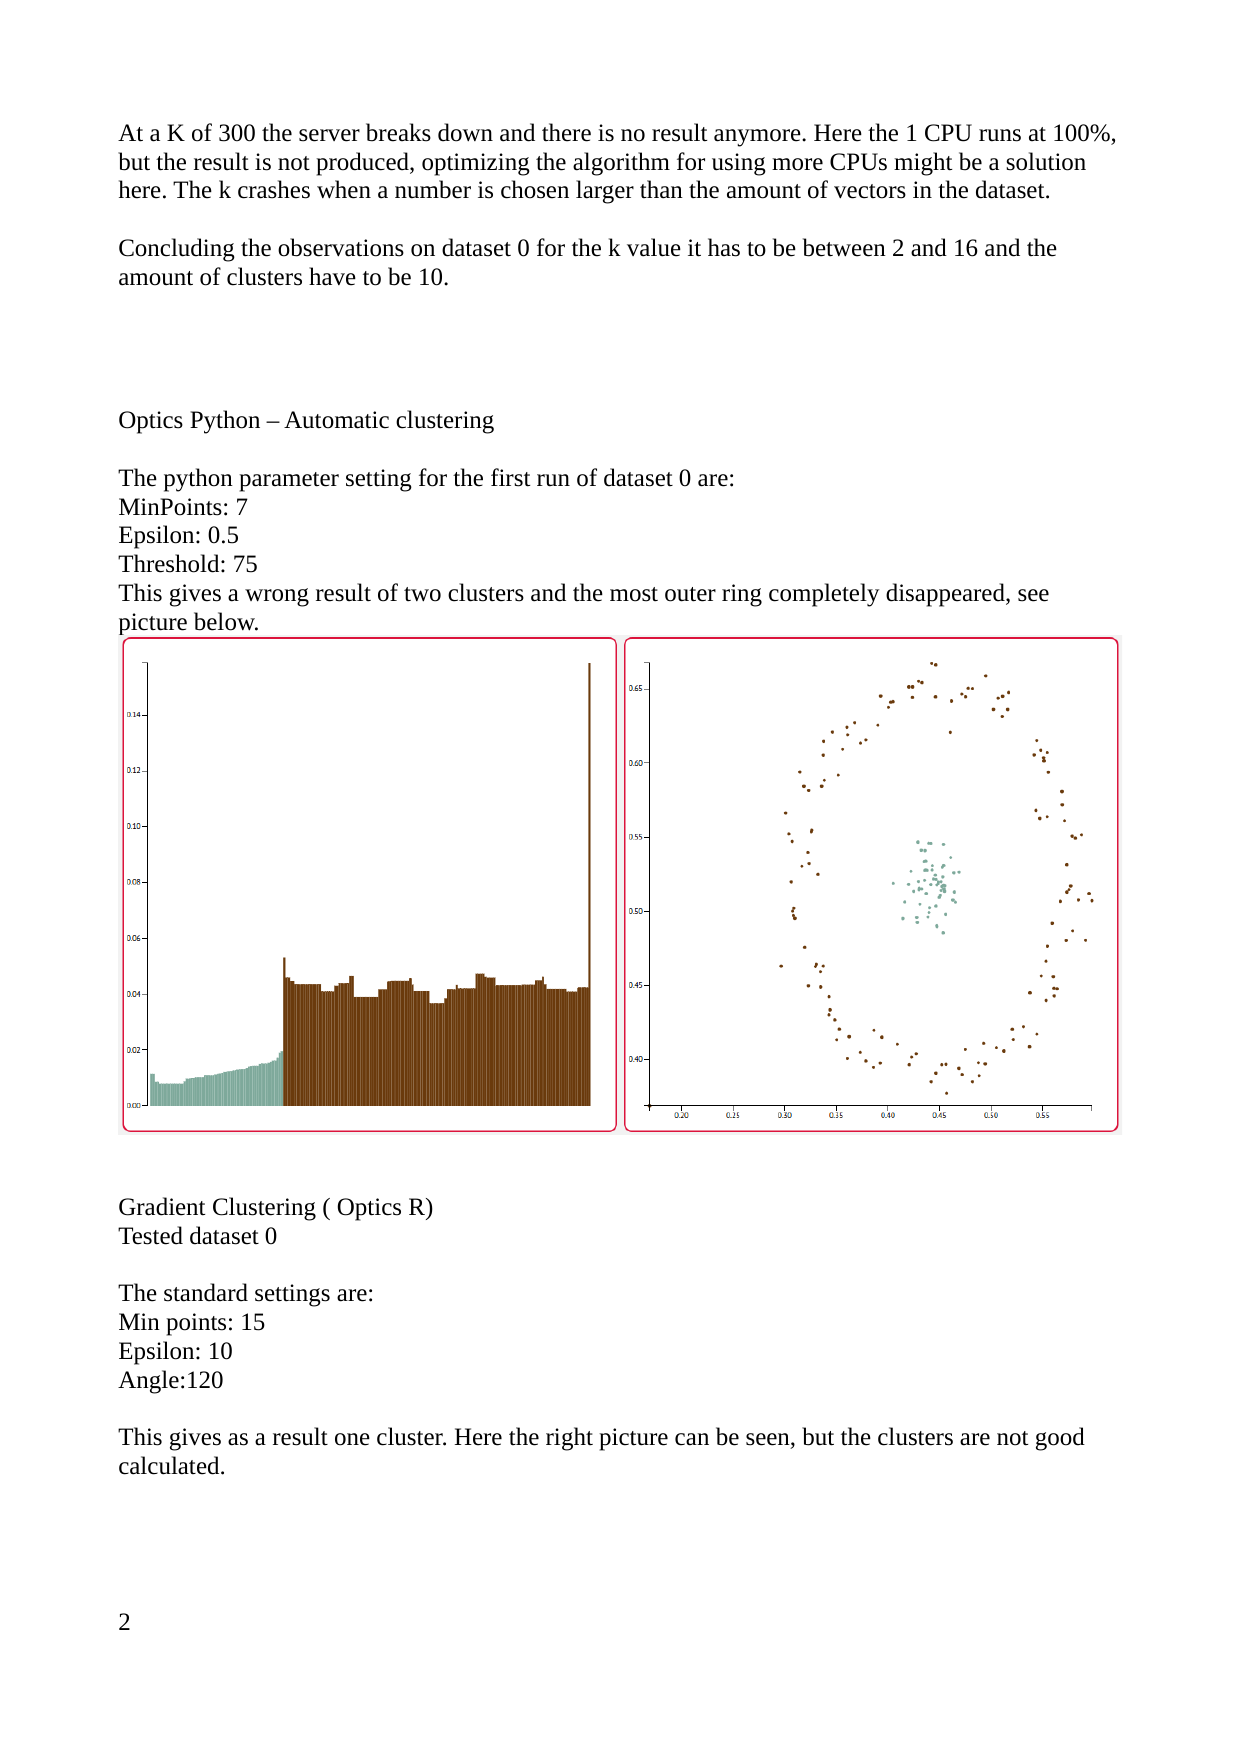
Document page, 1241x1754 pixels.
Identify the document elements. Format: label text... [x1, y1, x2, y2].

text Angle:120 [118, 1365, 1122, 1393]
text Gradient Clustering ( Optics R) [118, 1192, 1122, 1221]
text Tested dataset 0 [118, 1221, 1122, 1250]
text Epsilon: 10 [118, 1336, 1122, 1365]
text MinPoints: 7 [118, 492, 1122, 521]
text The python parameter setting for the first run of dataset 0 are: [118, 463, 1122, 492]
picture [118, 635, 1123, 1135]
text Optics Python – Automatic clustering [118, 406, 1122, 434]
text Min points: 15 [118, 1307, 1122, 1336]
text Threshold: 75 [118, 549, 1122, 578]
text At a K of 300 the server breaks down and there is no result anymore. Here the 1 CPU runs at 100%, but the result is not produced, optimizing the algorithm for using more CPUs might be a solution here. The k crashes when a number is chosen larger than the amount of vectors in the dataset. [118, 118, 1122, 204]
text Concluding the observations on dataset 0 for the k value it has to be between 2 and 16 and the amount of clusters have to be 10. [118, 233, 1122, 291]
text Epsilon: 0.5 [118, 521, 1122, 549]
text The standard settings are: [118, 1278, 1122, 1307]
text This gives a wrong result of two clusters and the most outer ring completely disappeared, see picture below. [118, 578, 1122, 635]
text This gives as a result one cluster. Here the right picture can be seen, but the clusters are not good calculated. [118, 1422, 1122, 1480]
